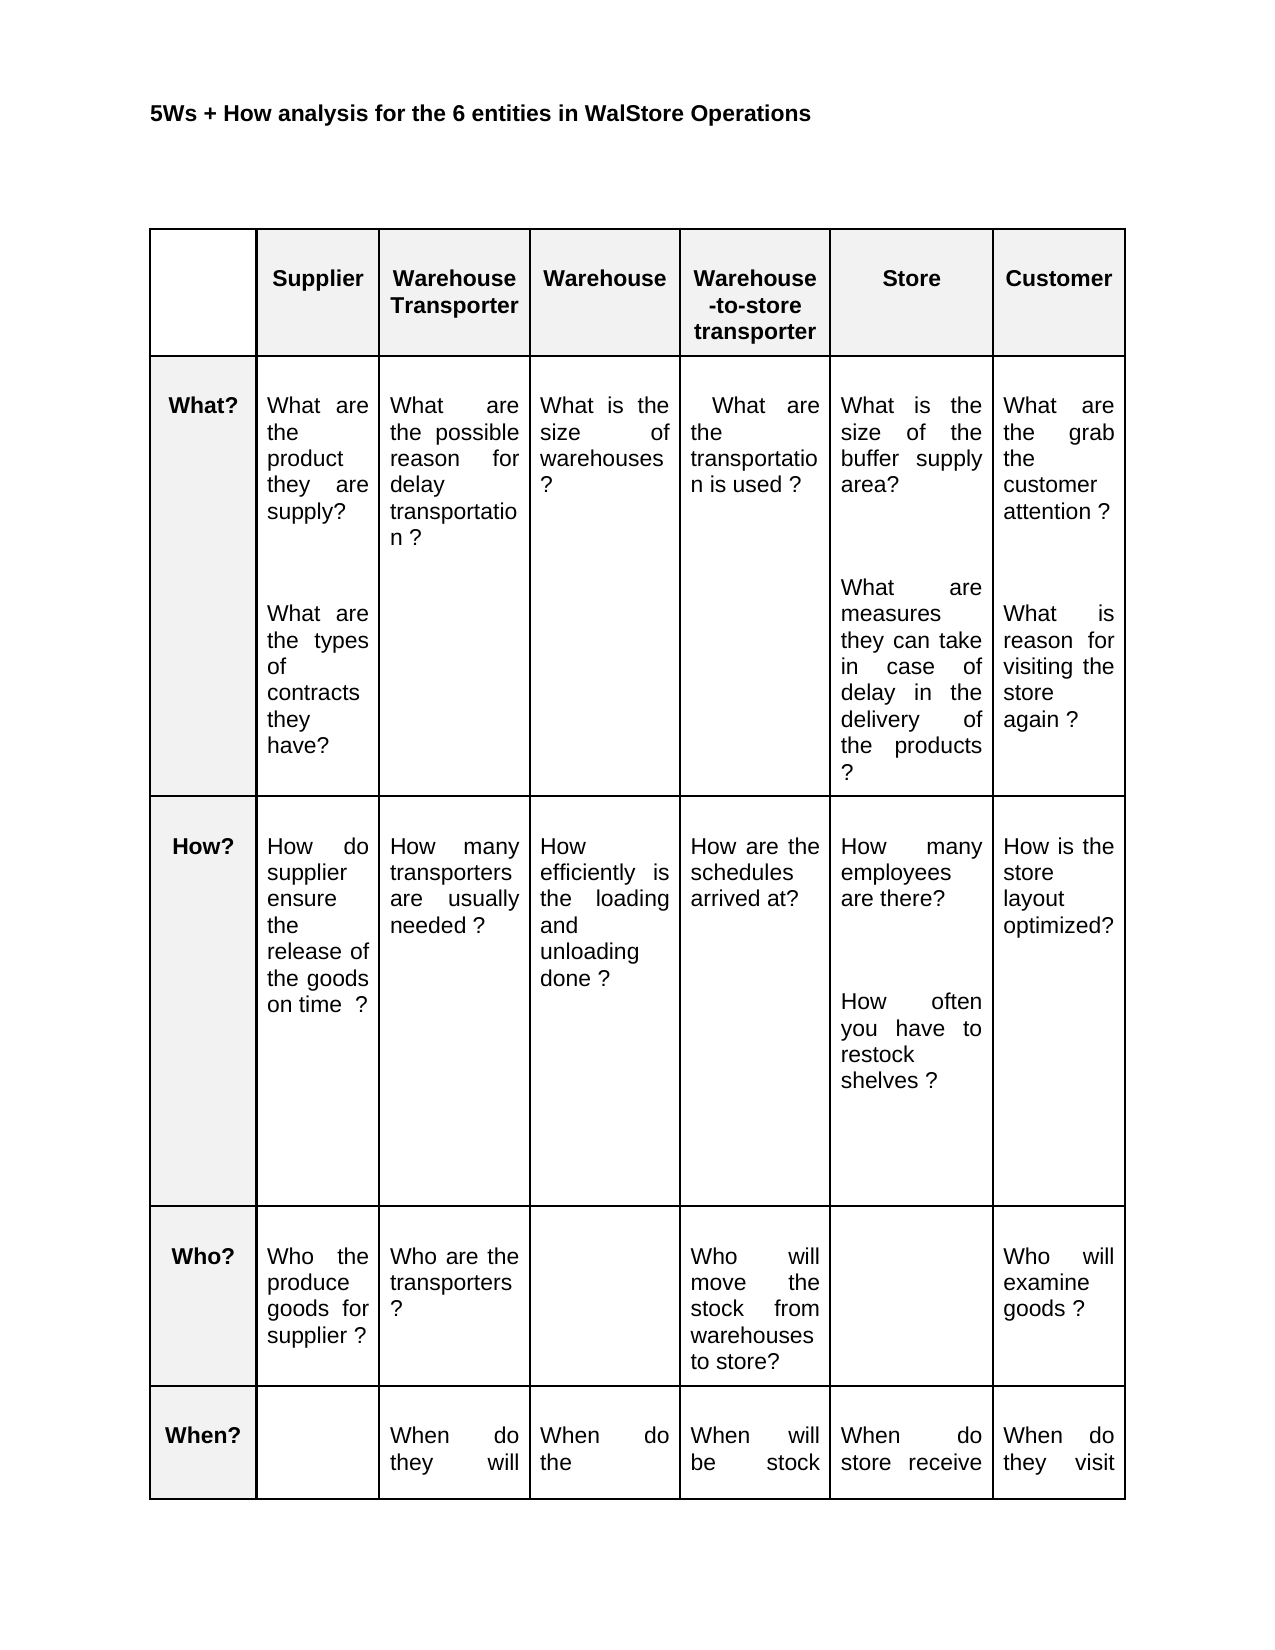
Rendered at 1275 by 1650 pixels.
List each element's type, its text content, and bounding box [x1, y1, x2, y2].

table_cell How do supplier ensure the release of the goods on time ? [258, 797, 378, 1205]
table_header [151, 230, 255, 355]
table_cell What? [151, 357, 255, 795]
table_cell Who? [151, 1207, 255, 1385]
table_cell When do they visit [994, 1387, 1124, 1498]
table_cell How are the schedules arrived at? [681, 797, 829, 1205]
table_cell How efficiently is the loading and unloading done ? [531, 797, 679, 1205]
table_cell Who are the transporters? [380, 1207, 529, 1385]
table_cell [531, 1207, 679, 1385]
table_cell Who the produce goods for supplier ? [258, 1207, 378, 1385]
table_cell What are the grab the customer attention ? What is reason for visiting the store again ? [994, 357, 1124, 795]
table_cell When do store receive [831, 1387, 992, 1498]
table_cell Who will move the stock from warehouses to store? [681, 1207, 829, 1385]
table_cell What is the size of the buffer supply area? What are measures they can take in case of delay in the delivery of the products ? [831, 357, 992, 795]
table_cell When do the [531, 1387, 679, 1498]
table_cell What is the size of warehouses? [531, 357, 679, 795]
text 5Ws + How analysis for the 6 entities in WalStore Operations [150, 100, 1125, 126]
table_cell When will be stock [681, 1387, 829, 1498]
table_header Warehouse Transporter [380, 230, 529, 355]
table_cell How many transporters are usually needed ? [380, 797, 529, 1205]
table_cell How many employees are there? How often you have to restock shelves ? [831, 797, 992, 1205]
table_cell When do they will [380, 1387, 529, 1498]
table_header Warehouse-to-store transporter [681, 230, 829, 355]
table_cell What are the transportation is used ? [681, 357, 829, 795]
table_cell [831, 1207, 992, 1385]
table_cell Who will examine goods ? [994, 1207, 1124, 1385]
table_header Supplier [258, 230, 378, 355]
table_cell When? [151, 1387, 255, 1498]
table_header Warehouse [531, 230, 679, 355]
table_cell What are the product they are supply? What are the types of contracts they have? [258, 357, 378, 795]
table_cell What are the possible reason for delay transportation ? [380, 357, 529, 795]
table_header Store [831, 230, 992, 355]
table_cell [258, 1387, 378, 1498]
table_cell How is the store layout optimized? [994, 797, 1124, 1205]
table_header Customer [994, 230, 1124, 355]
table_cell How? [151, 797, 255, 1205]
